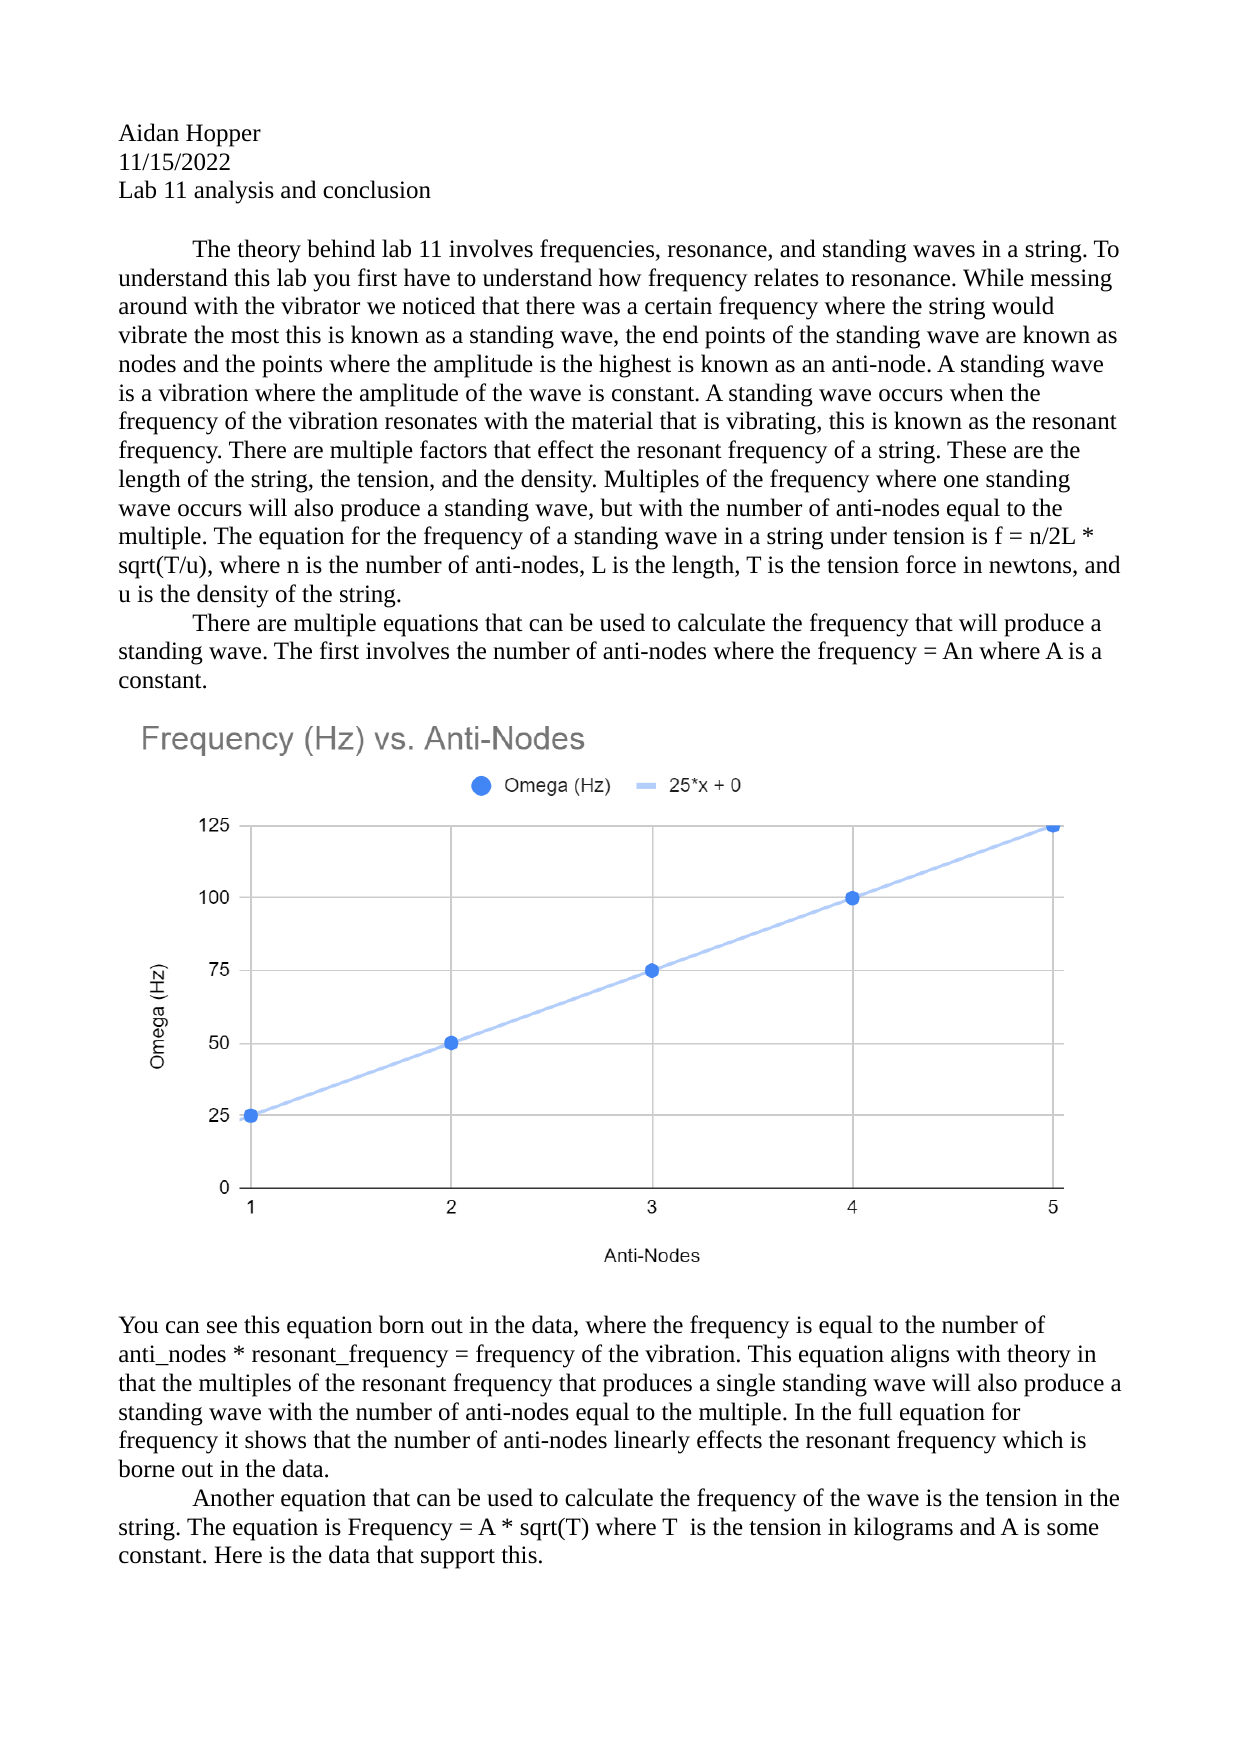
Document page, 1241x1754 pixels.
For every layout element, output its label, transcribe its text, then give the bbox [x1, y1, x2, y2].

text The theory behind lab 11 involves frequencies, resonance, and standing waves in a string. To understand this lab you first have to understand how frequency relates to resonance. While messing around with the vibrator we noticed that there was a certain frequency where the string would vibrate the most this is known as a standing wave, the end points of the standing wave are known as nodes and the points where the amplitude is the highest is known as an anti-node. A standing wave is a vibration where the amplitude of the wave is constant. A standing wave occurs when the frequency of the vibration resonates with the material that is vibrating, this is known as the resonant frequency. There are multiple factors that effect the resonant frequency of a string. These are the length of the string, the tension, and the density. Multiples of the frequency where one standing wave occurs will also produce a standing wave, but with the number of anti-nodes equal to the multiple. The equation for the frequency of a standing wave in a string under tension is f = n/2L * sqrt(T/u), where n is the number of anti-nodes, L is the length, T is the tension force in newtons, and u is the density of the string. [118, 234, 1122, 608]
text There are multiple equations that can be used to calculate the frequency that will produce a standing wave. The first involves the number of anti-nodes where the frequency = An where A is a constant. [118, 608, 1122, 694]
picture [118, 693, 1094, 1296]
text Another equation that can be used to calculate the frequency of the wave is the tension in the string. The equation is Frequency = A * sqrt(T) where T is the tension in kilograms and A is some constant. Here is the data that support this. [118, 1483, 1122, 1569]
text You can see this equation born out in the data, where the frequency is equal to the number of anti_nodes * resonant_frequency = frequency of the vibration. This equation aligns with theory in that the multiples of the resonant frequency that produces a single standing wave will also produce a standing wave with the number of anti-nodes equal to the multiple. In the full equation for frequency it shows that the number of anti-nodes linearly effects the resonant frequency which is borne out in the data. [118, 1310, 1122, 1483]
